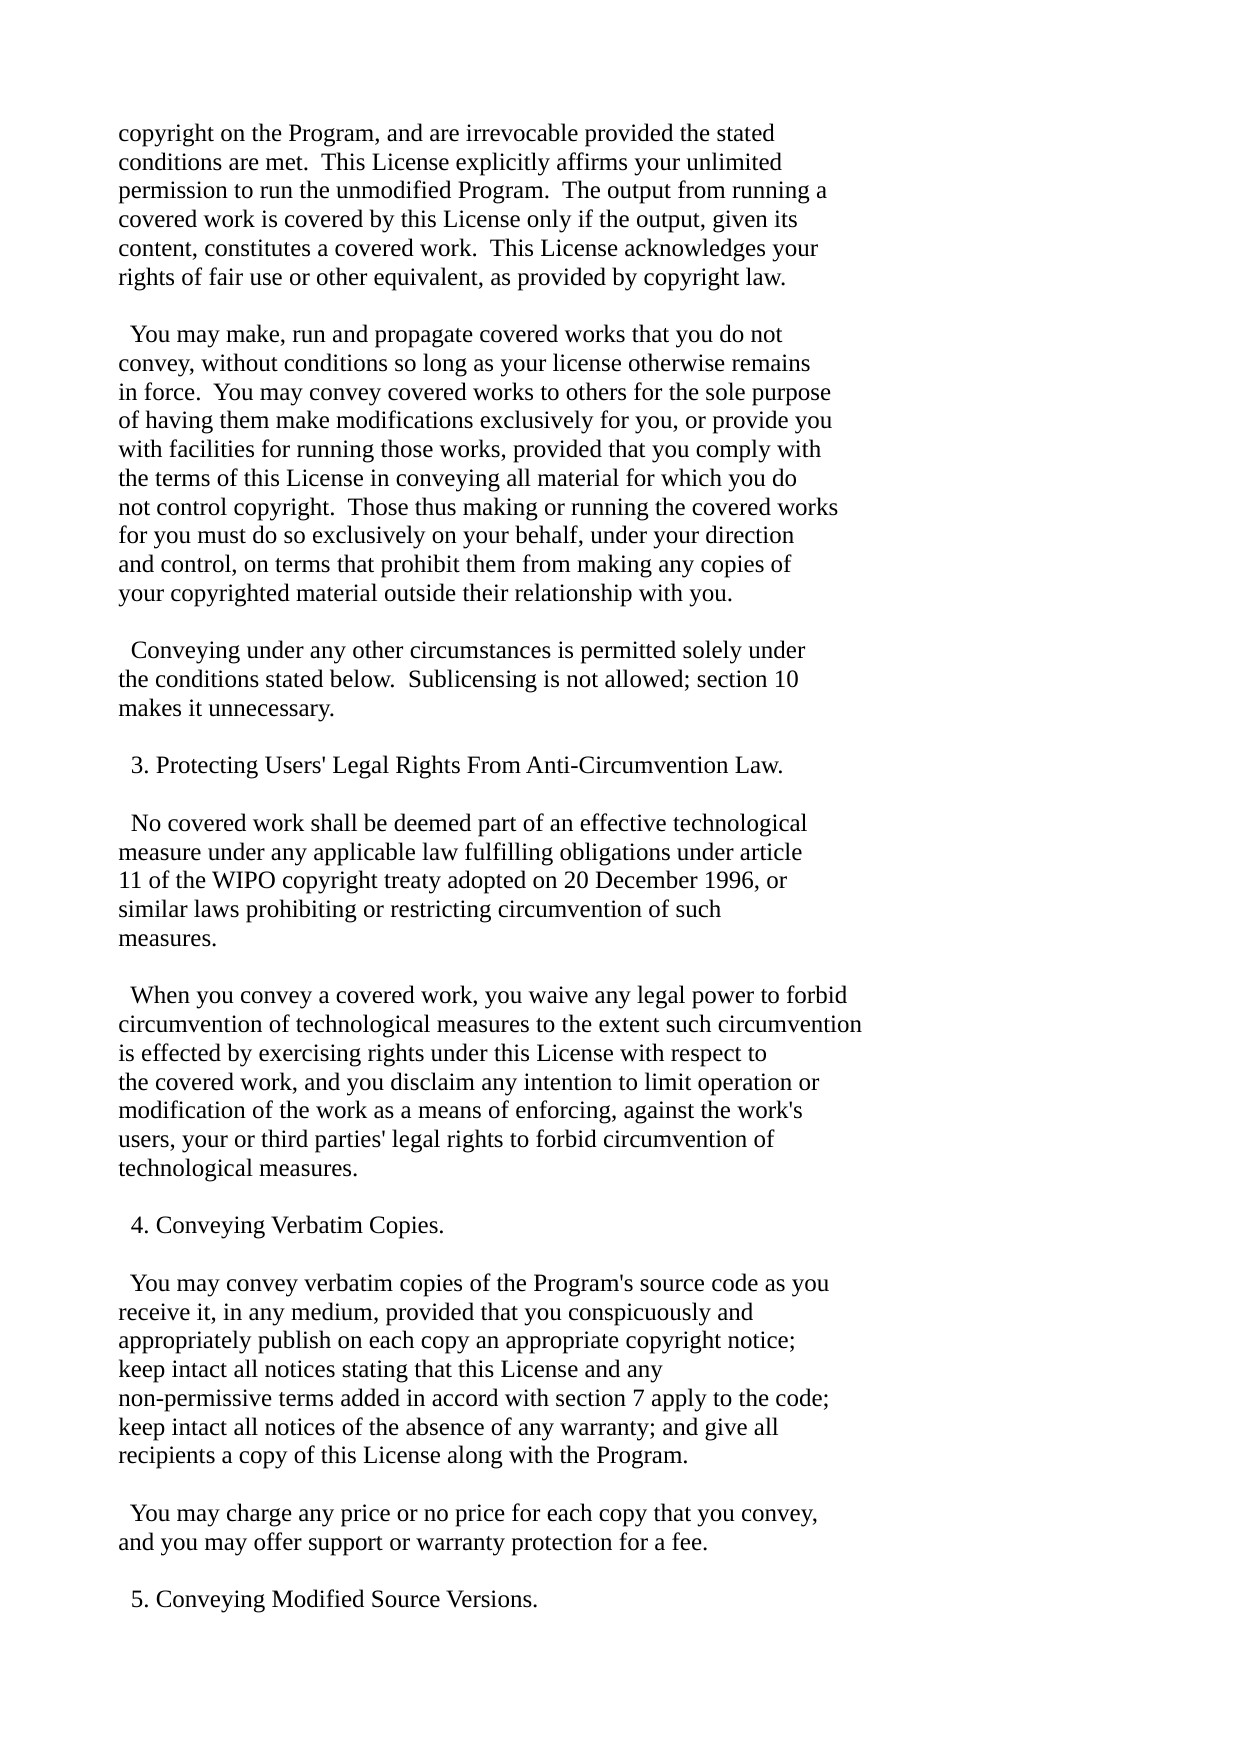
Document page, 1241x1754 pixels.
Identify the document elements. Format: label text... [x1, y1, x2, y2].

text copyright on the Program, and are irrevocable provided the stated [118, 118, 1122, 147]
text 11 of the WIPO copyright treaty adopted on 20 December 1996, or [118, 866, 1122, 894]
text appropriately publish on each copy an appropriate copyright notice; [118, 1326, 1122, 1354]
text 5. Conveying Modified Source Versions. [118, 1584, 1122, 1613]
text your copyrighted material outside their relationship with you. [118, 578, 1122, 607]
text circumvention of technological measures to the extent such circumvention [118, 1009, 1122, 1038]
text You may make, run and propagate covered works that you do not [118, 319, 1122, 348]
text and control, on terms that prohibit them from making any copies of [118, 549, 1122, 578]
text conditions are met. This License explicitly affirms your unlimited [118, 147, 1122, 176]
text receive it, in any medium, provided that you conspicuously and [118, 1297, 1122, 1326]
text 4. Conveying Verbatim Copies. [118, 1211, 1122, 1239]
text in force. You may convey covered works to others for the sole purpose [118, 377, 1122, 406]
text 3. Protecting Users' Legal Rights From Anti-Circumvention Law. [118, 751, 1122, 779]
text rights of fair use or other equivalent, as provided by copyright law. [118, 262, 1122, 291]
text When you convey a covered work, you waive any legal power to forbid [118, 981, 1122, 1009]
text content, constitutes a covered work. This License acknowledges your [118, 233, 1122, 262]
text makes it unnecessary. [118, 693, 1122, 722]
text measures. [118, 923, 1122, 952]
text measure under any applicable law fulfilling obligations under article [118, 837, 1122, 866]
text keep intact all notices stating that this License and any [118, 1354, 1122, 1383]
text with facilities for running those works, provided that you comply with [118, 434, 1122, 463]
text of having them make modifications exclusively for you, or provide you [118, 406, 1122, 434]
text and you may offer support or warranty protection for a fee. [118, 1527, 1122, 1556]
text is effected by exercising rights under this License with respect to [118, 1038, 1122, 1067]
text covered work is covered by this License only if the output, given its [118, 204, 1122, 233]
text for you must do so exclusively on your behalf, under your direction [118, 521, 1122, 549]
text permission to run the unmodified Program. The output from running a [118, 176, 1122, 204]
text technological measures. [118, 1153, 1122, 1182]
text recipients a copy of this License along with the Program. [118, 1441, 1122, 1469]
text the covered work, and you disclaim any intention to limit operation or [118, 1067, 1122, 1096]
text convey, without conditions so long as your license otherwise remains [118, 348, 1122, 377]
text the terms of this License in conveying all material for which you do [118, 463, 1122, 492]
text You may convey verbatim copies of the Program's source code as you [118, 1268, 1122, 1297]
text similar laws prohibiting or restricting circumvention of such [118, 894, 1122, 923]
text non-permissive terms added in accord with section 7 apply to the code; [118, 1383, 1122, 1412]
text No covered work shall be deemed part of an effective technological [118, 808, 1122, 837]
text the conditions stated below. Sublicensing is not allowed; section 10 [118, 664, 1122, 693]
text not control copyright. Those thus making or running the covered works [118, 492, 1122, 521]
text keep intact all notices of the absence of any warranty; and give all [118, 1412, 1122, 1441]
text modification of the work as a means of enforcing, against the work's [118, 1096, 1122, 1124]
text You may charge any price or no price for each copy that you convey, [118, 1498, 1122, 1527]
text users, your or third parties' legal rights to forbid circumvention of [118, 1124, 1122, 1153]
text Conveying under any other circumstances is permitted solely under [118, 636, 1122, 664]
